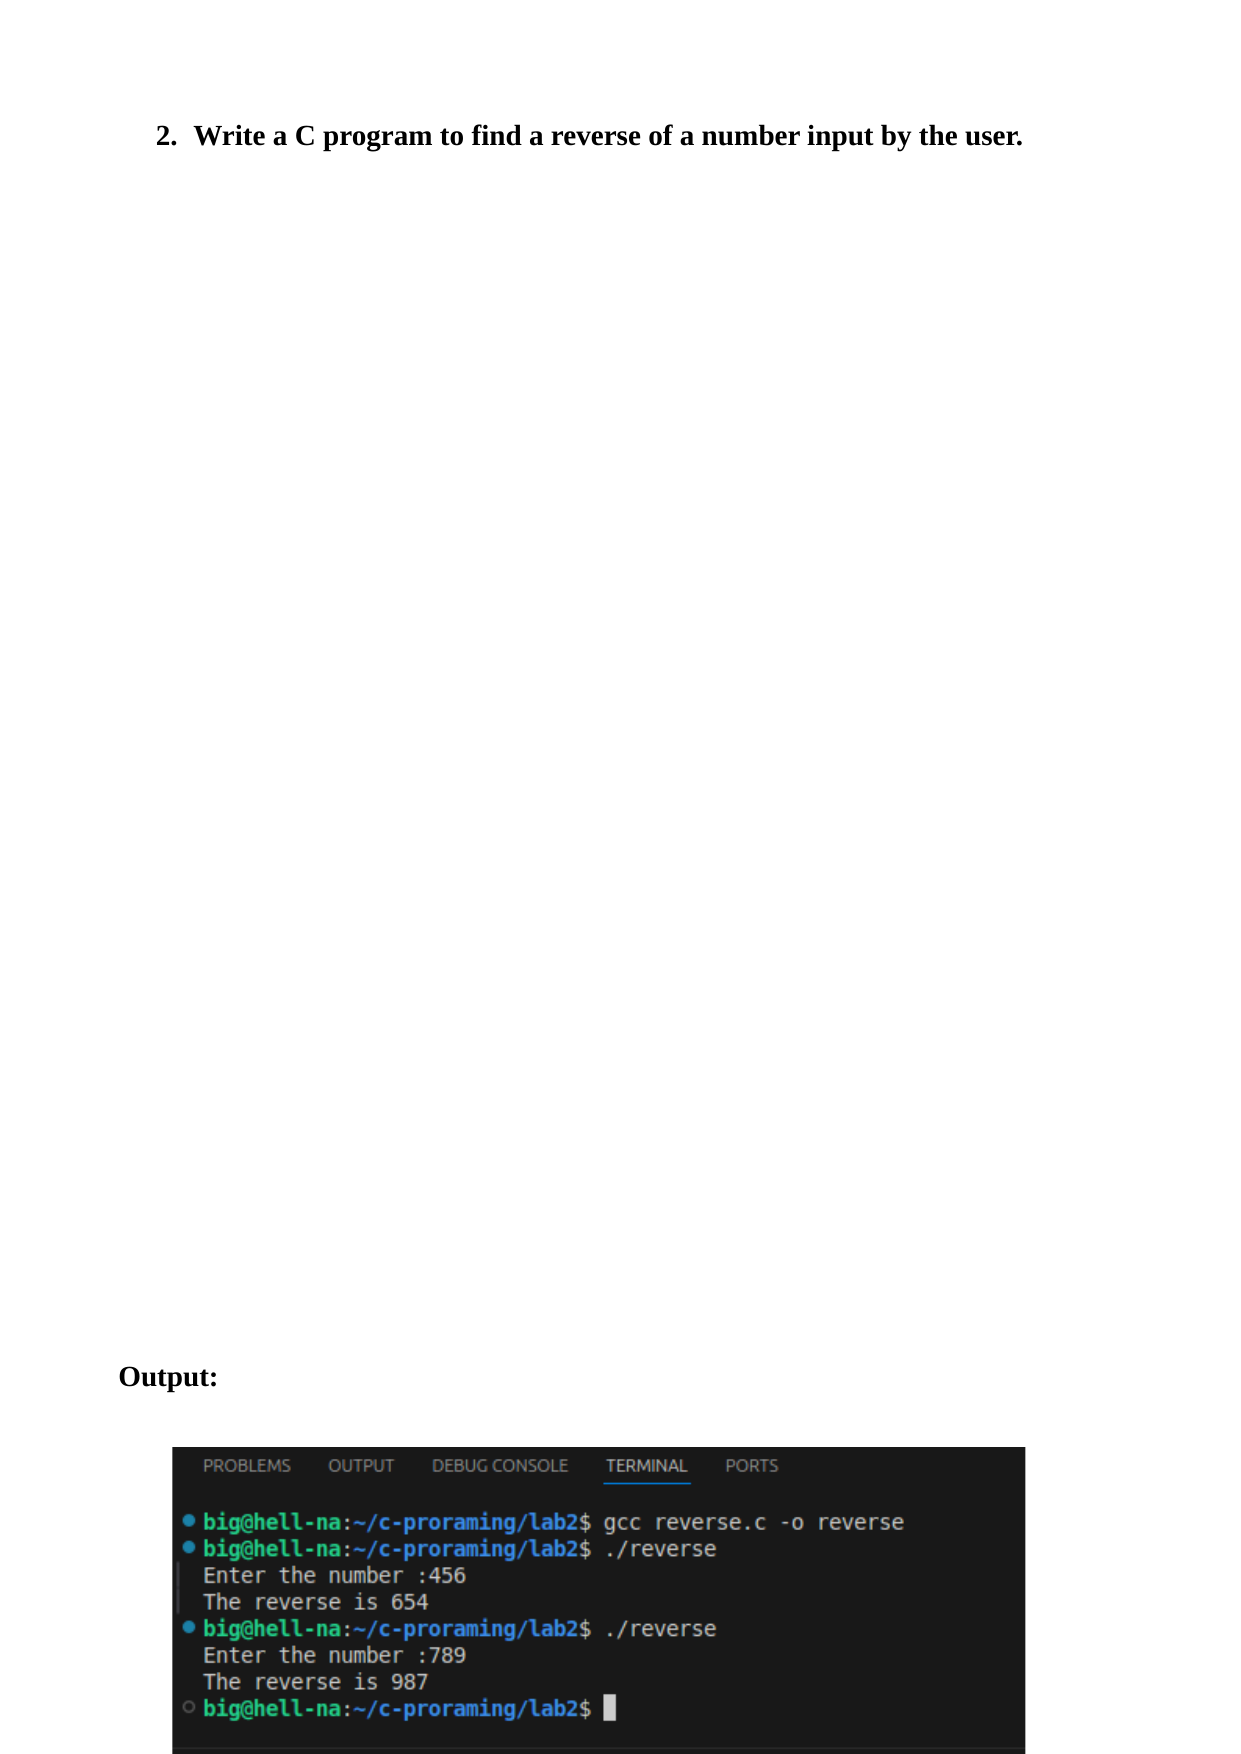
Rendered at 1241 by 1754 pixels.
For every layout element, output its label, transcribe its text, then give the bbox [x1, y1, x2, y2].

list Write a C program to find a reverse of a number input by the user. [156, 118, 1122, 152]
picture [172, 1447, 1026, 1754]
text Output: [118, 1359, 1122, 1393]
